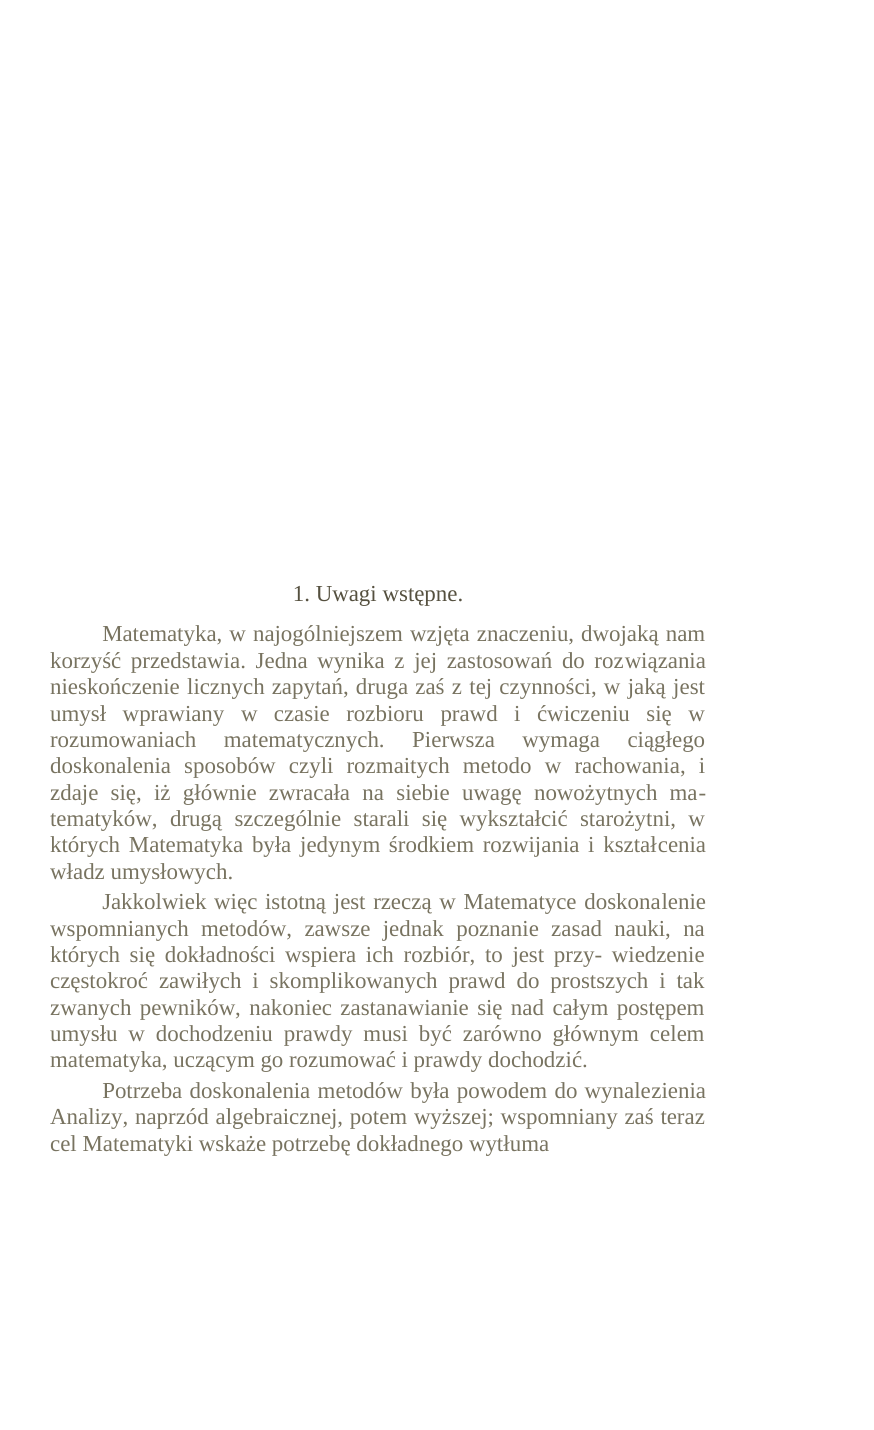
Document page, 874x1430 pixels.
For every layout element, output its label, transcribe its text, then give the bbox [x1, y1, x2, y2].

text 1. Uwagi wstępne. [50, 579, 706, 606]
text Jakkolwiek więc istotną jest rzeczą w Matematyce doskona­lenie wspomnianych metodów, zawsze jednak poznanie zasad nauki, na których się dokładności wspiera ich rozbiór, to jest przy- wiedzenie częstokroć zawiłych i skomplikowanych prawd do prostszych i tak zwanych pewników, nakoniec zastanawianie się nad całym postępem umysłu w dochodzeniu prawdy musi być zarówno głównym celem matematyka, uczącym go rozumować i prawdy dochodzić. [50, 888, 706, 1073]
text Matematyka, w najogólniejszem wzjęta znaczeniu, dwojaką nam korzyść przedstawia. Jedna wynika z jej zastosowań do roz­wiązania nieskończenie licznych zapytań, druga zaś z tej czynności, w jaką jest umysł wprawiany w czasie rozbioru prawd i ćwiczeniu się w rozumowaniach matematycznych. Pierwsza wymaga ciągłego doskonalenia sposobów czyli rozmaitych metodo w rachowania, i zdaje się, iż głównie zwracała na siebie uwagę nowożytnych ma­tematyków, drugą szczególnie starali się wykształcić starożytni, w których Matematyka była jedynym środkiem rozwijania i kształ­cenia władz umysłowych. [50, 621, 706, 884]
text Potrzeba doskonalenia metodów była powodem do wynale­zienia Analizy, naprzód algebraicznej, potem wyższej; wspomniany zaś teraz cel Matematyki wskaże potrzebę dokładnego wytłuma [50, 1077, 706, 1156]
